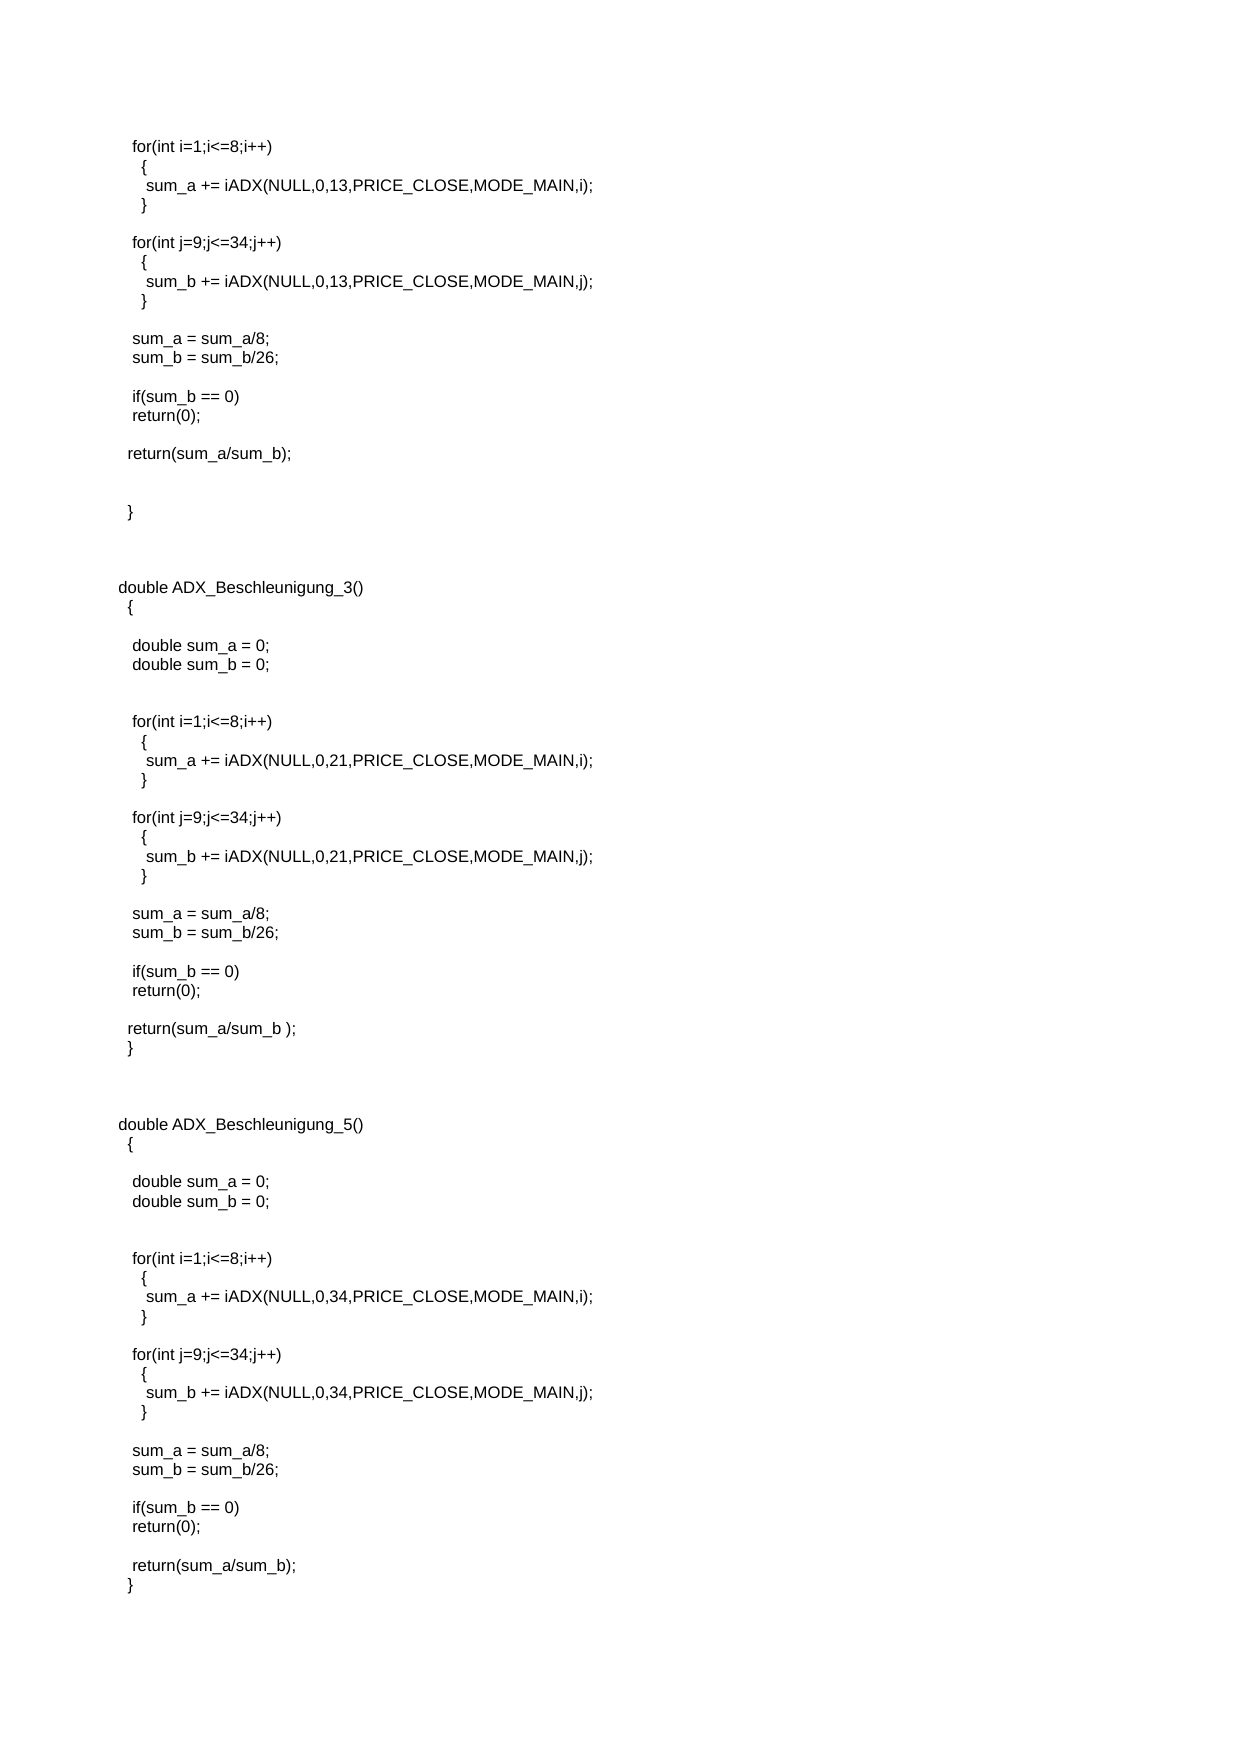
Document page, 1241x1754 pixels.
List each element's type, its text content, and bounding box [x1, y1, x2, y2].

text return(0); [118, 1517, 1122, 1536]
text sum_b = sum_b/26; [118, 923, 1122, 942]
text return(sum_a/sum_b); [118, 444, 1122, 463]
text sum_a = sum_a/8; [118, 904, 1122, 923]
text { [118, 597, 1122, 616]
text } [118, 501, 1122, 521]
text { [118, 827, 1122, 846]
text sum_a += iADX(NULL,0,21,PRICE_CLOSE,MODE_MAIN,i); [118, 751, 1122, 770]
text double sum_b = 0; [118, 655, 1122, 674]
text { [118, 1268, 1122, 1287]
text double sum_a = 0; [118, 636, 1122, 655]
text } [118, 195, 1122, 214]
text return(sum_a/sum_b); [118, 1556, 1122, 1575]
text for(int j=9;j<=34;j++) [118, 1345, 1122, 1364]
text return(0); [118, 406, 1122, 425]
text double ADX_Beschleunigung_5() [118, 1115, 1122, 1134]
text for(int i=1;i<=8;i++) [118, 712, 1122, 731]
text for(int j=9;j<=34;j++) [118, 808, 1122, 827]
text for(int j=9;j<=34;j++) [118, 233, 1122, 252]
text } [118, 770, 1122, 789]
text sum_b = sum_b/26; [118, 1460, 1122, 1479]
text } [118, 1306, 1122, 1326]
text if(sum_b == 0) [118, 1498, 1122, 1517]
text sum_b += iADX(NULL,0,34,PRICE_CLOSE,MODE_MAIN,j); [118, 1383, 1122, 1402]
text double sum_a = 0; [118, 1172, 1122, 1191]
text } [118, 1575, 1122, 1594]
text } [118, 1038, 1122, 1057]
text double ADX_Beschleunigung_3() [118, 578, 1122, 597]
text sum_b += iADX(NULL,0,21,PRICE_CLOSE,MODE_MAIN,j); [118, 846, 1122, 866]
text if(sum_b == 0) [118, 961, 1122, 981]
text if(sum_b == 0) [118, 386, 1122, 406]
text } [118, 866, 1122, 885]
text sum_b = sum_b/26; [118, 348, 1122, 367]
text sum_b += iADX(NULL,0,13,PRICE_CLOSE,MODE_MAIN,j); [118, 271, 1122, 291]
text { [118, 731, 1122, 751]
text { [118, 252, 1122, 271]
text sum_a = sum_a/8; [118, 1441, 1122, 1460]
text } [118, 1402, 1122, 1421]
text for(int i=1;i<=8;i++) [118, 137, 1122, 156]
text } [118, 291, 1122, 310]
text for(int i=1;i<=8;i++) [118, 1249, 1122, 1268]
text { [118, 1134, 1122, 1153]
text { [118, 156, 1122, 176]
text sum_a += iADX(NULL,0,13,PRICE_CLOSE,MODE_MAIN,i); [118, 176, 1122, 195]
text { [118, 1364, 1122, 1383]
text return(sum_a/sum_b ); [118, 1019, 1122, 1038]
text sum_a += iADX(NULL,0,34,PRICE_CLOSE,MODE_MAIN,i); [118, 1287, 1122, 1306]
text sum_a = sum_a/8; [118, 329, 1122, 348]
text double sum_b = 0; [118, 1191, 1122, 1211]
text return(0); [118, 981, 1122, 1000]
